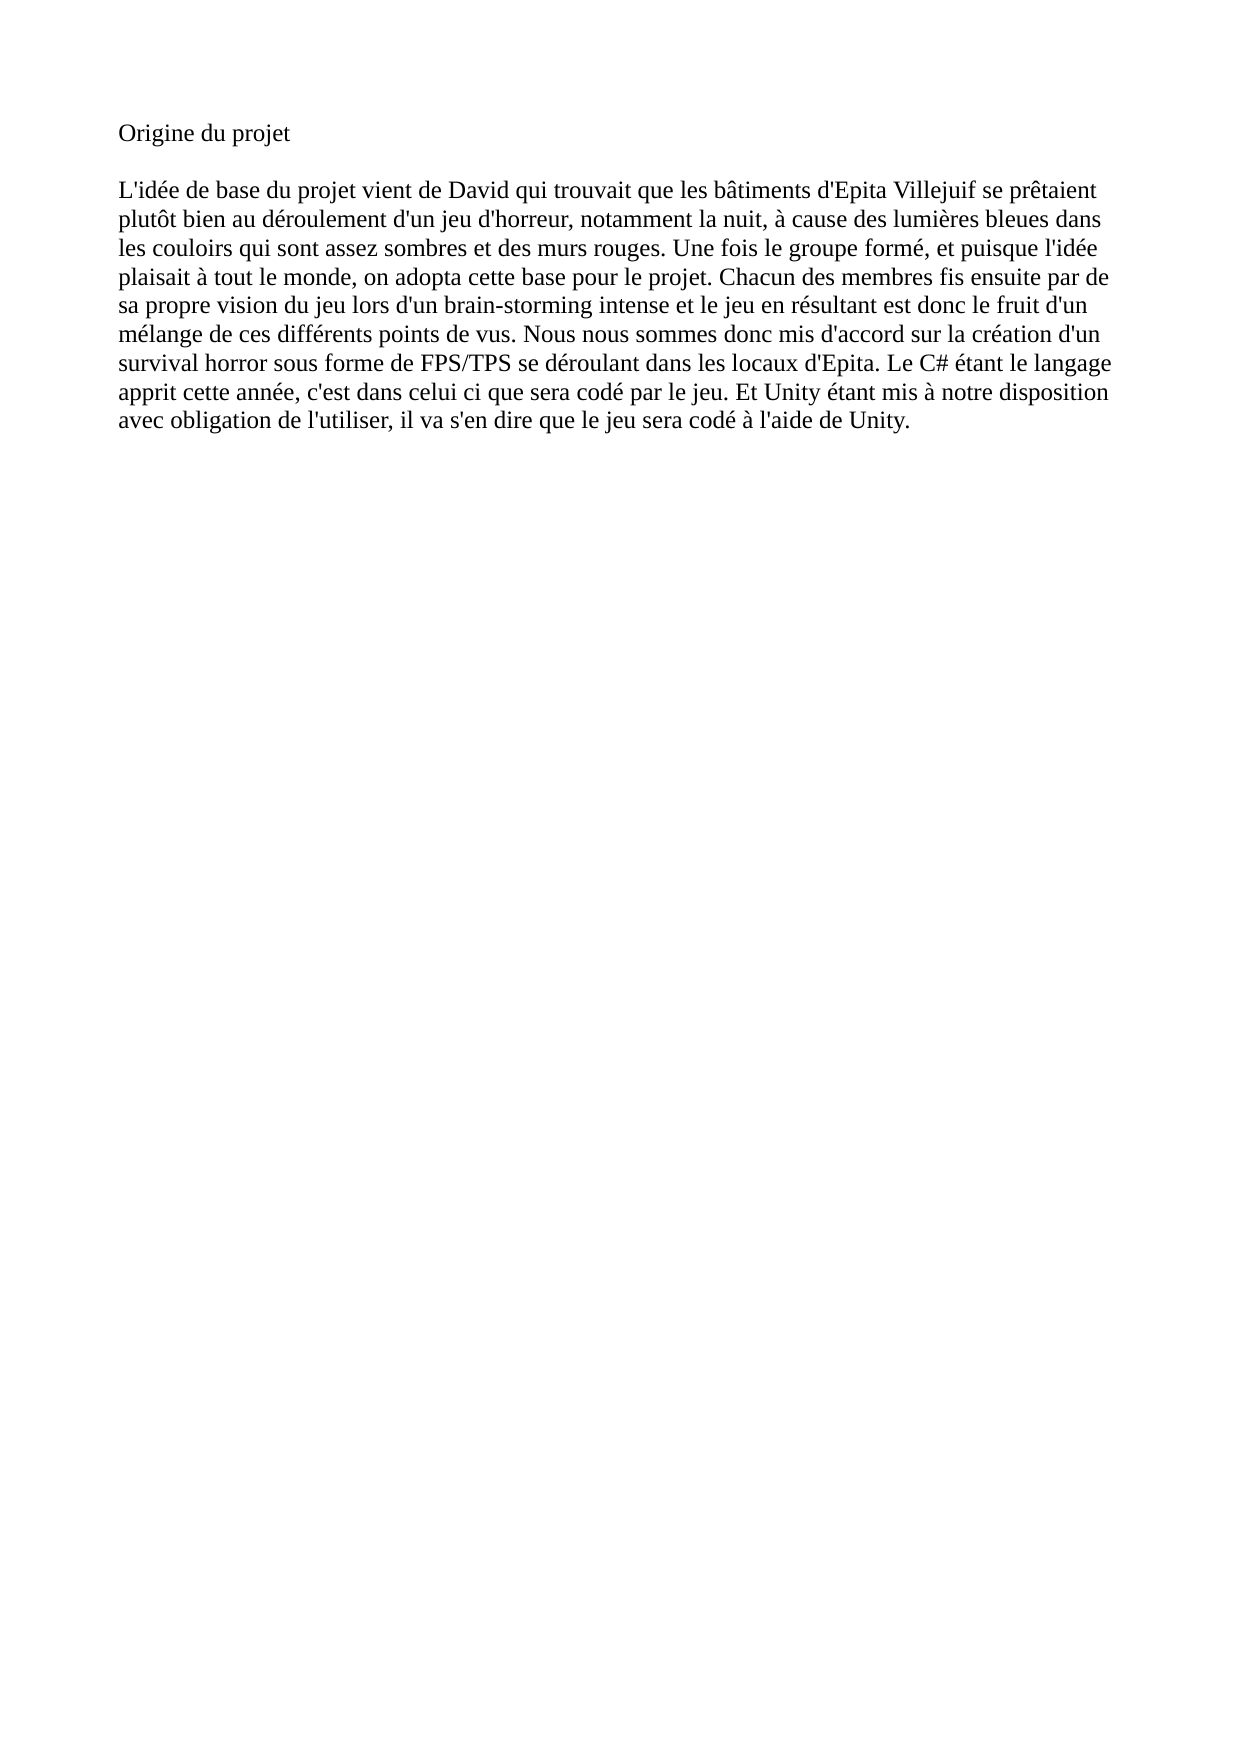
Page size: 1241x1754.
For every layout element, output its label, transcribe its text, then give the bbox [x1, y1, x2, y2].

text L'idée de base du projet vient de David qui trouvait que les bâtiments d'Epita Villejuif se prêtaient plutôt bien au déroulement d'un jeu d'horreur, notamment la nuit, à cause des lumières bleues dans les couloirs qui sont assez sombres et des murs rouges. Une fois le groupe formé, et puisque l'idée plaisait à tout le monde, on adopta cette base pour le projet. Chacun des membres fis ensuite par de sa propre vision du jeu lors d'un brain-storming intense et le jeu en résultant est donc le fruit d'un mélange de ces différents points de vus. Nous nous sommes donc mis d'accord sur la création d'un survival horror sous forme de FPS/TPS se déroulant dans les locaux d'Epita. Le C# étant le langage apprit cette année, c'est dans celui ci que sera codé par le jeu. Et Unity étant mis à notre disposition avec obligation de l'utiliser, il va s'en dire que le jeu sera codé à l'aide de Unity. [118, 176, 1122, 434]
text Origine du projet [118, 118, 1122, 147]
